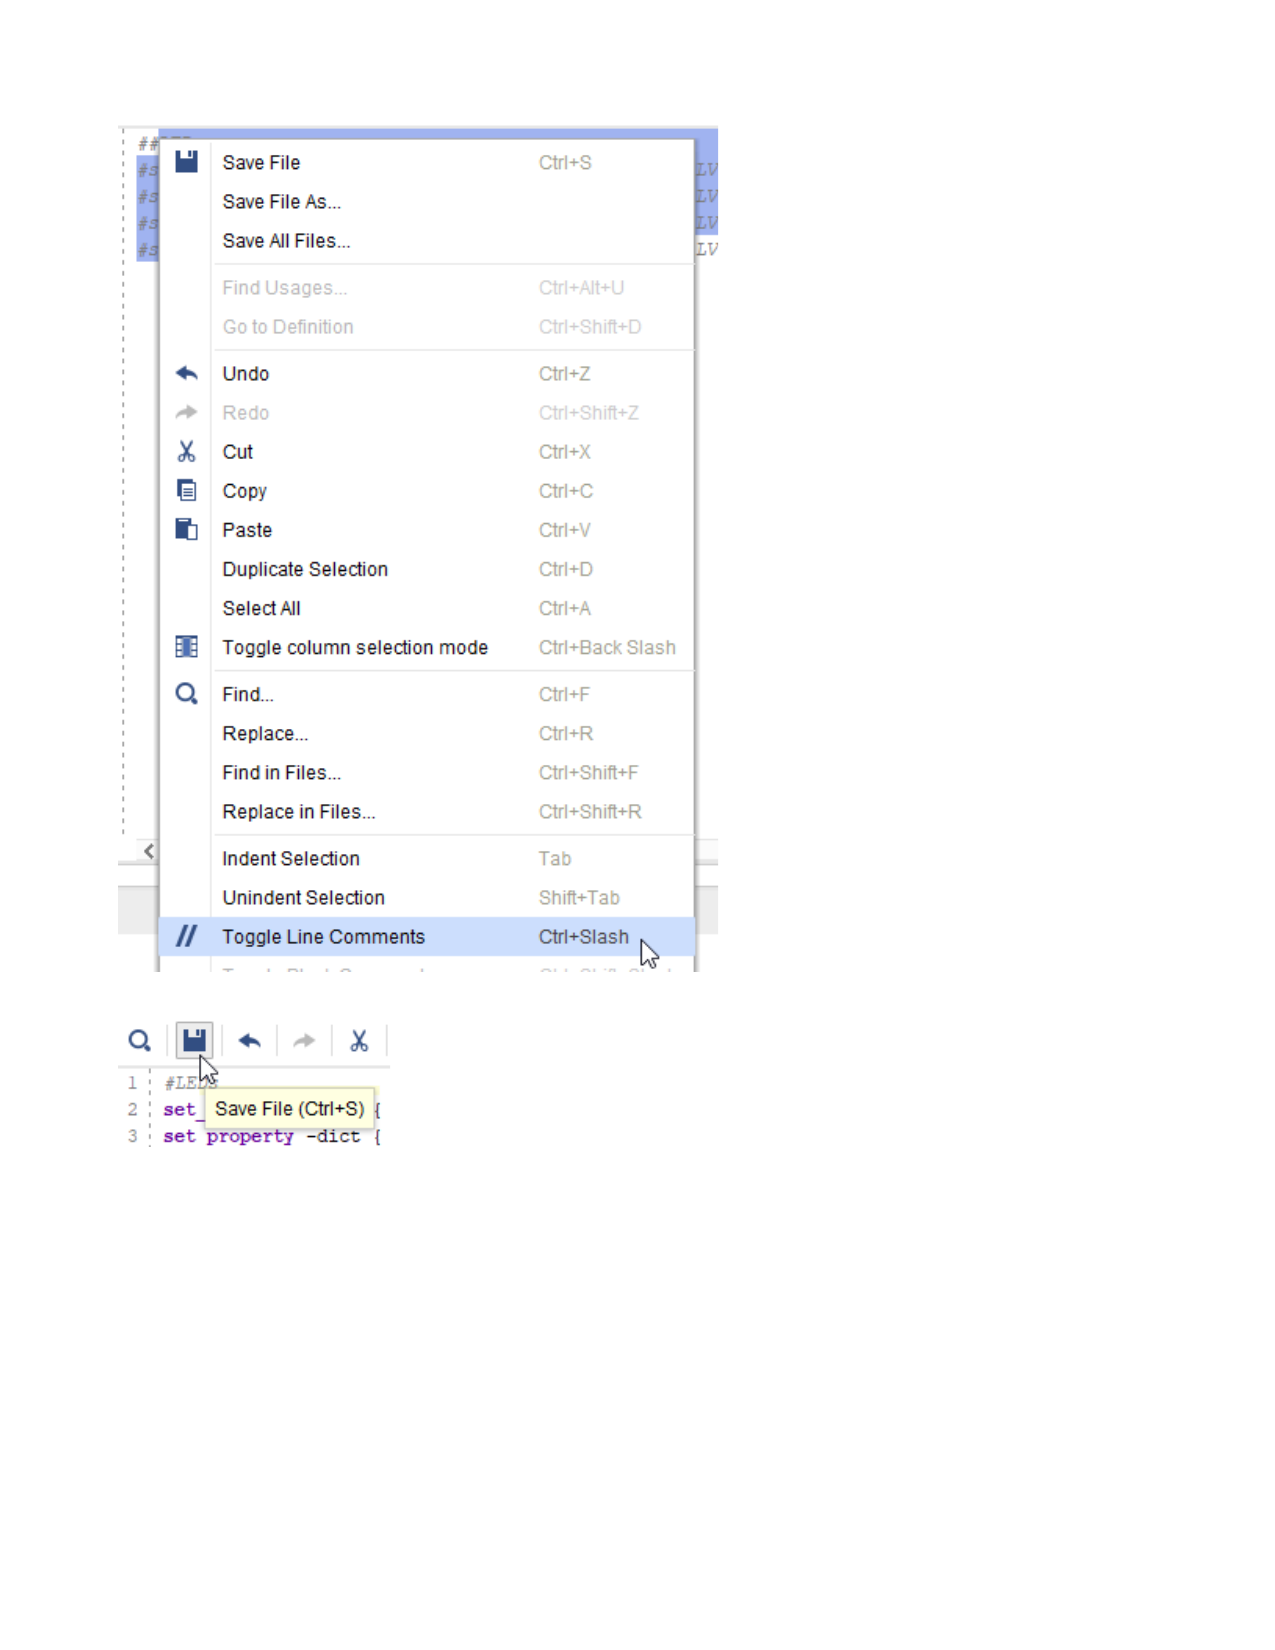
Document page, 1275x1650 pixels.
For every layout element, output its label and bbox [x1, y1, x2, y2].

picture [118, 1000, 390, 1147]
picture [118, 118, 719, 972]
